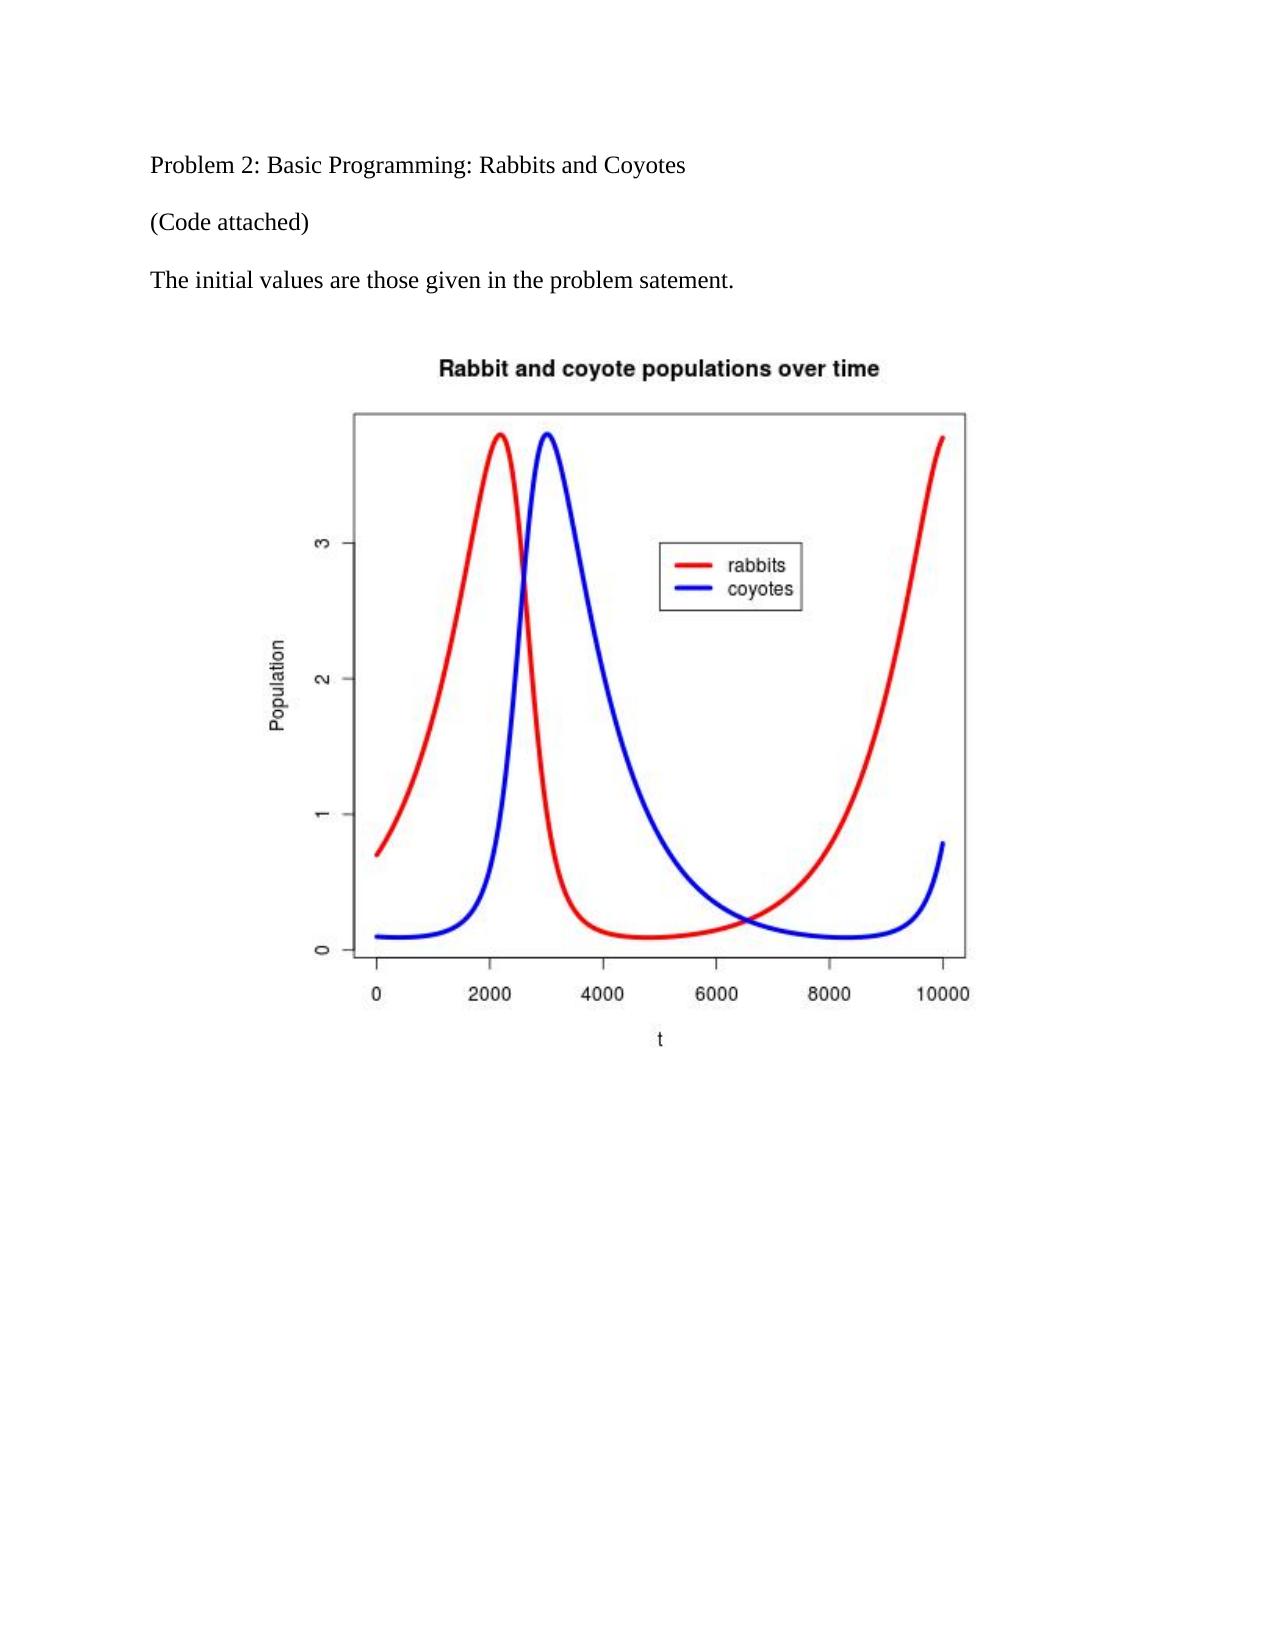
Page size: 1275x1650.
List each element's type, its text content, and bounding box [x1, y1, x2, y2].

text The initial values are those given in the problem satement. [150, 265, 1125, 294]
text Problem 2: Basic Programming: Rabbits and Coyotes [150, 150, 1125, 179]
picture [262, 322, 1013, 1073]
text (Code attached) [150, 207, 1125, 236]
